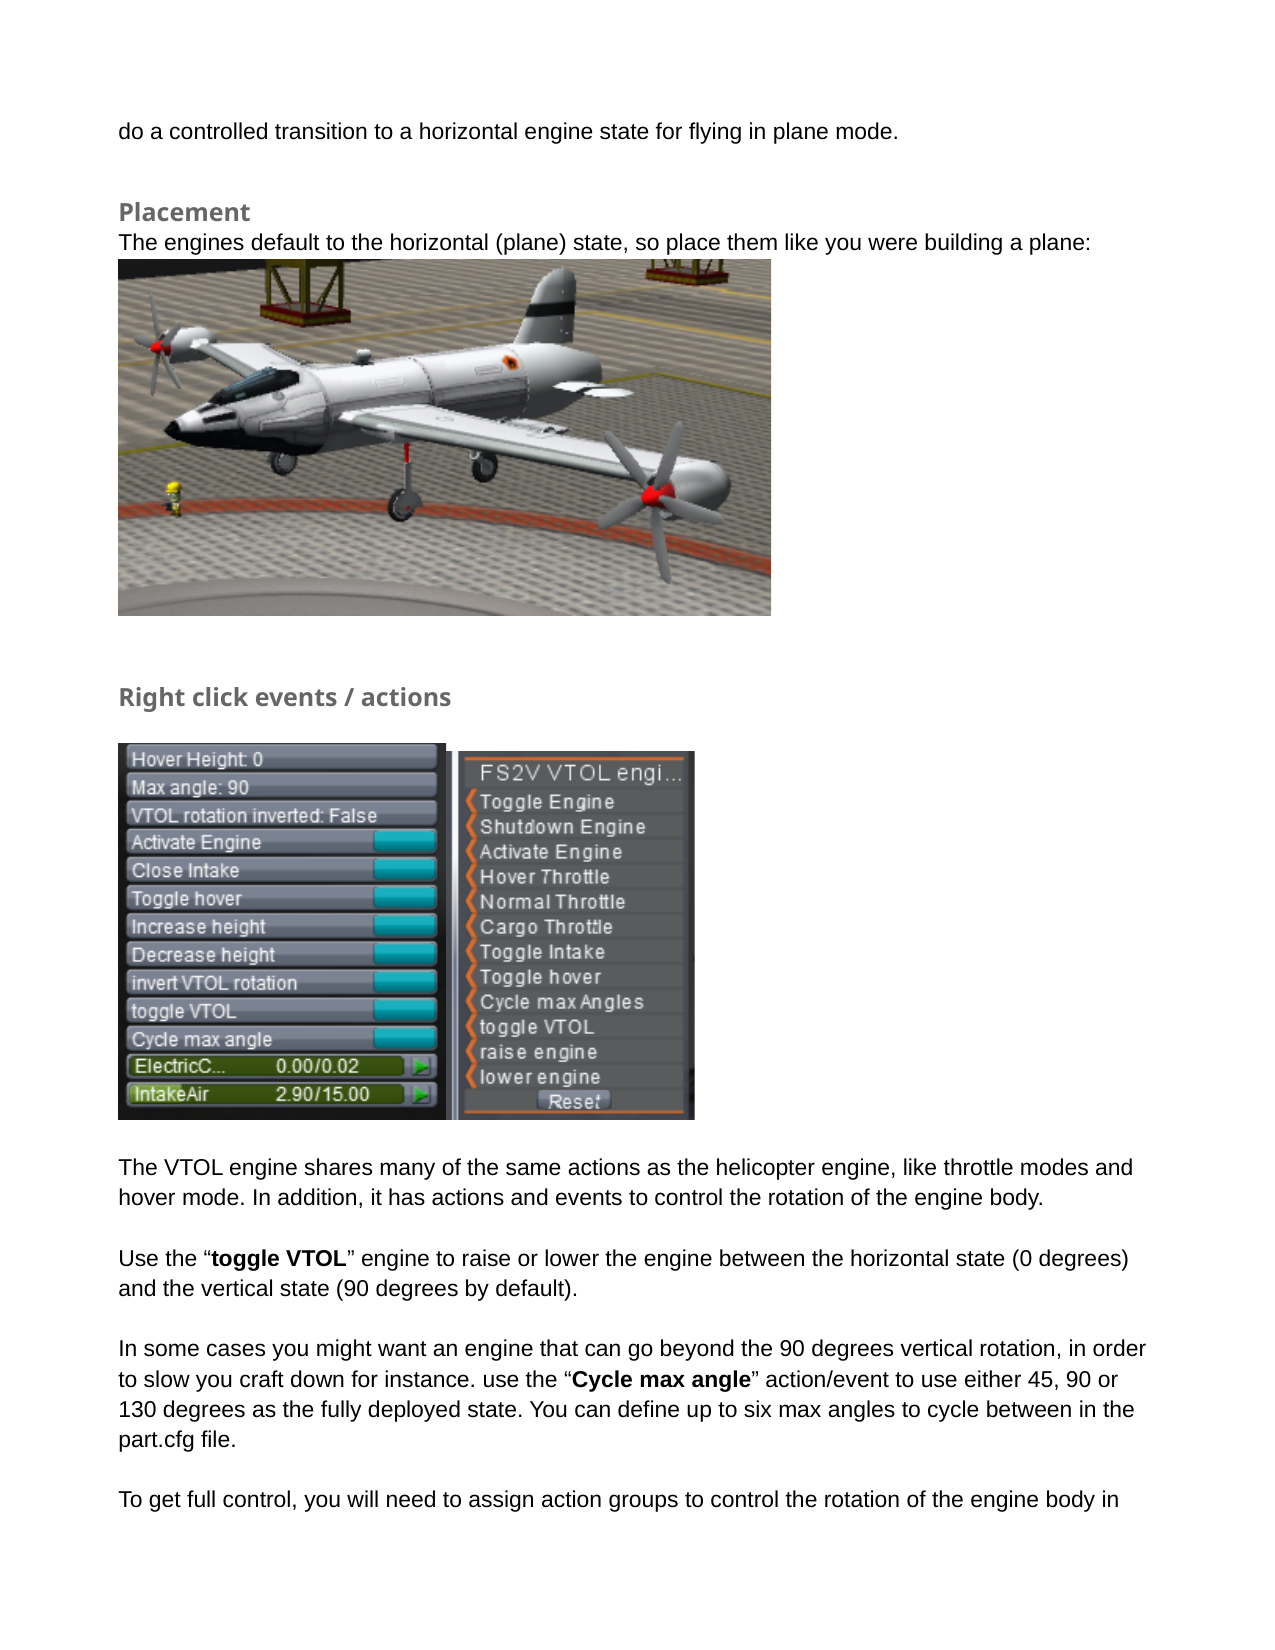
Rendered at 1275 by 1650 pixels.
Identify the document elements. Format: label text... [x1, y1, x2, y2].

text Use the “toggle VTOL” engine to raise or lower the engine between the horizontal state (0 degrees) and the vertical state (90 degrees by default). [118, 1245, 1157, 1301]
text In some cases you might want an engine that can go beyond the 90 degrees vertical rotation, in order to slow you craft down for instance. use the “Cycle max angle” action/event to use either 45, 90 or 130 degrees as the fully deployed state. You can define up to six max angles to cycle between in the part.cfg file. [118, 1335, 1157, 1452]
text The engines default to the horizontal (plane) state, so place them like you were building a plane: [118, 229, 1157, 256]
picture [118, 743, 695, 1120]
picture [118, 259, 772, 616]
text do a controlled transition to a horizontal engine state for flying in plane mode. [118, 118, 1157, 144]
subtitle Right click events / actions [118, 679, 1157, 713]
text The VTOL engine shares many of the same actions as the helicopter engine, like throttle modes and hover mode. In addition, it has actions and events to control the rotation of the engine body. [118, 1154, 1157, 1211]
subtitle Placement [118, 195, 1157, 229]
text To get full control, you will need to assign action groups to control the rotation of the engine body in [118, 1486, 1157, 1513]
